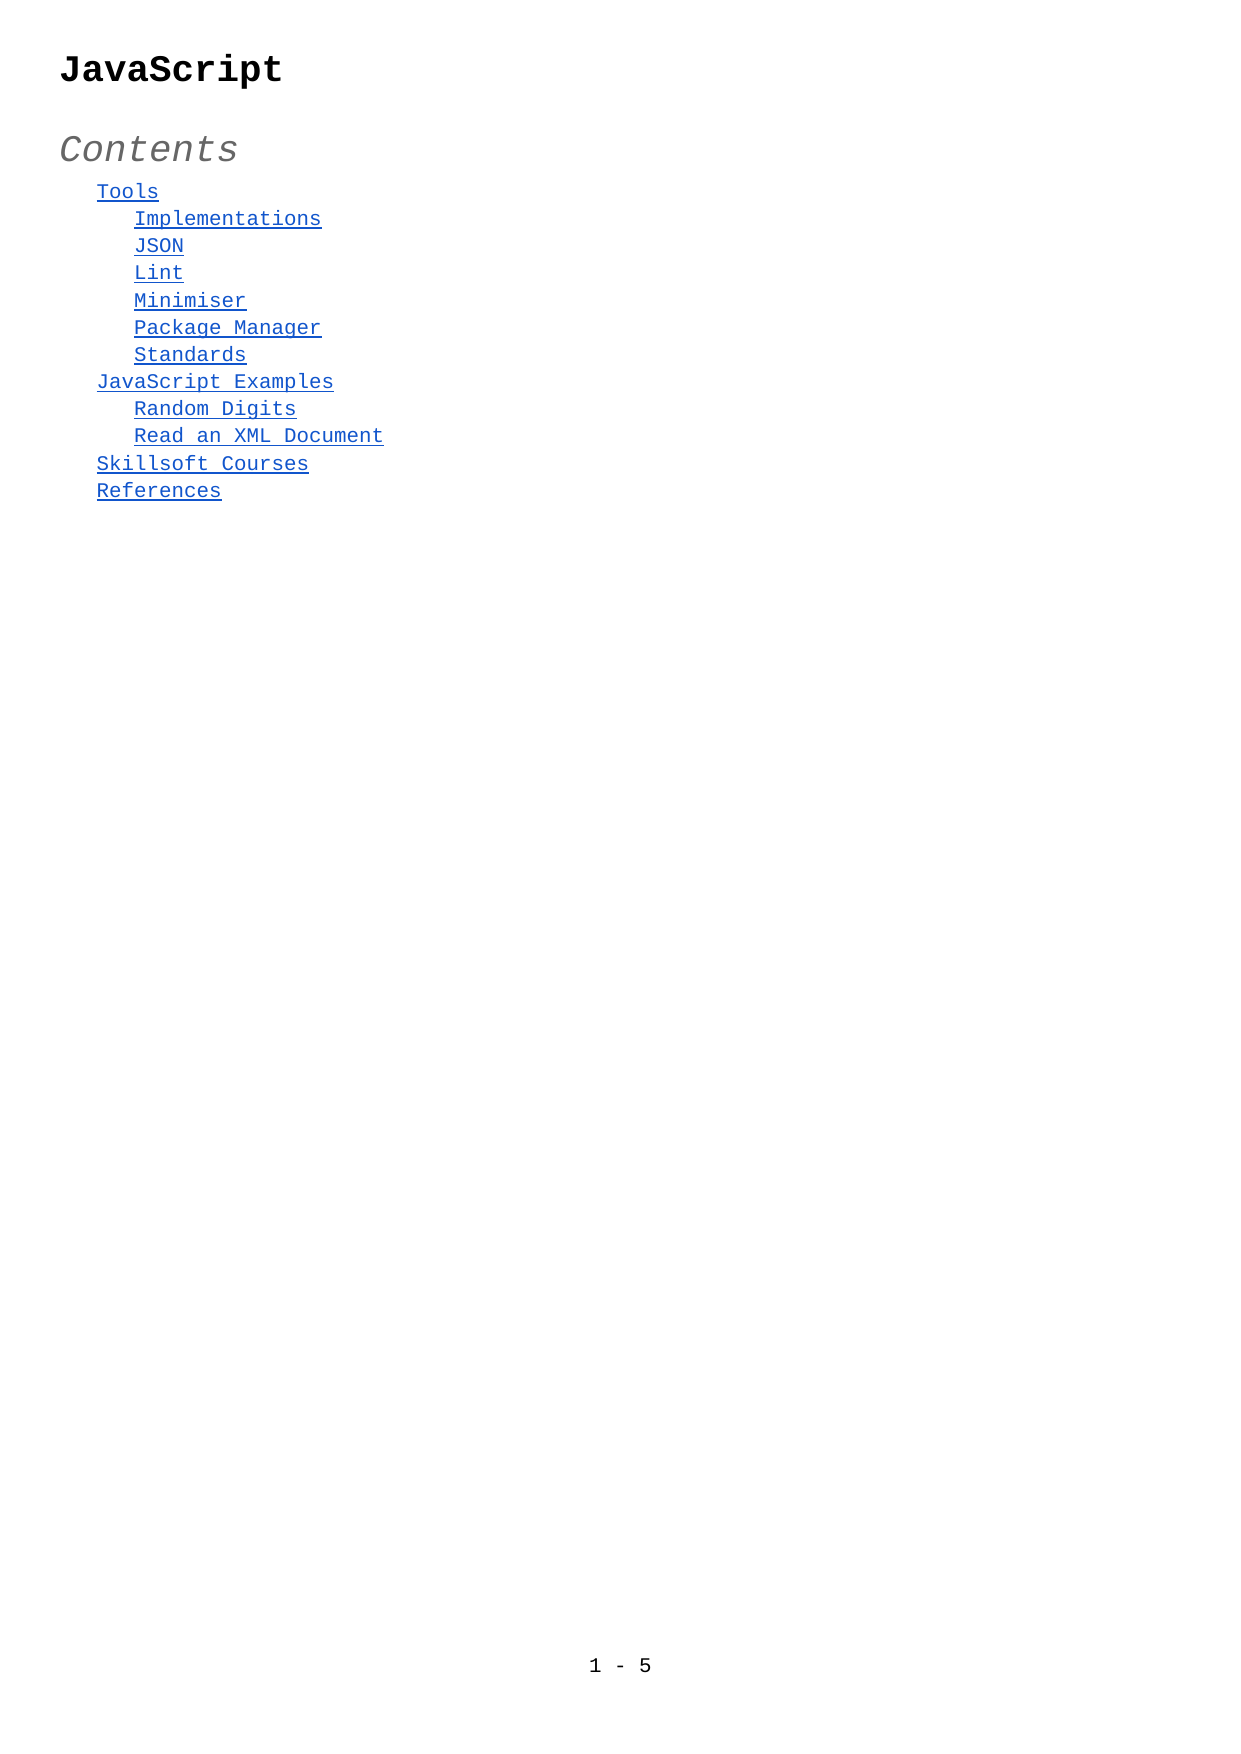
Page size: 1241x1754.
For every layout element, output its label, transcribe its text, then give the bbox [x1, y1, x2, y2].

text Tools [96, 181, 1181, 204]
text Random Digits [134, 398, 1181, 422]
text References [96, 480, 1181, 503]
text JSON [134, 235, 1181, 259]
subtitle Contents [59, 130, 1181, 172]
text Standards [134, 344, 1181, 368]
text Lint [134, 262, 1181, 286]
text Package Manager [134, 317, 1181, 340]
text Skillsoft Courses [96, 453, 1181, 476]
text JavaScript Examples [96, 371, 1181, 395]
text Read an XML Document [134, 426, 1181, 449]
text Minimiser [134, 289, 1181, 313]
text Implementations [134, 208, 1181, 232]
